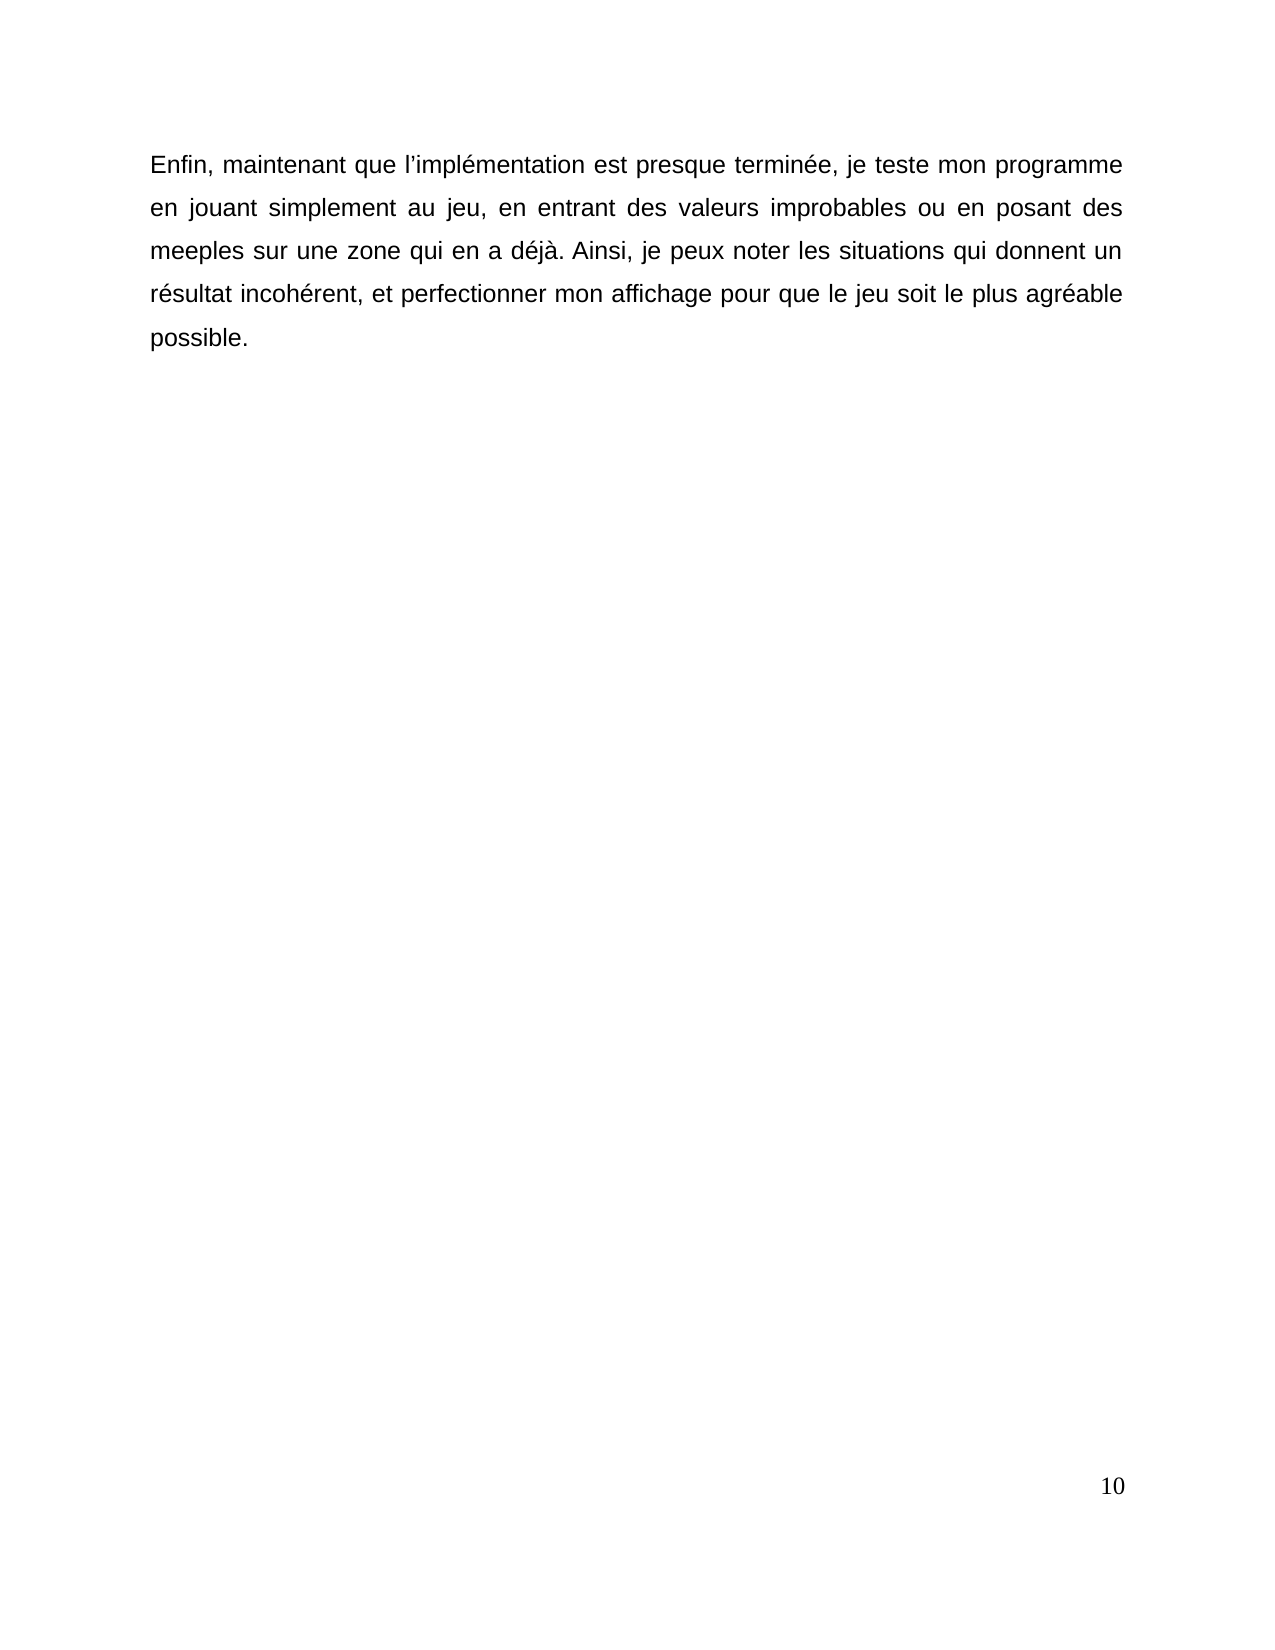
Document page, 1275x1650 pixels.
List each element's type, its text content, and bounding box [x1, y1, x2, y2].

text Enfin, maintenant que l’implémentation est presque terminée, je teste mon programme en jouant simplement au jeu, en entrant des valeurs improbables ou en posant des meeples sur une zone qui en a déjà. Ainsi, je peux noter les situations qui donnent un résultat incohérent, et perfectionner mon affichage pour que le jeu soit le plus agréable possible. [150, 150, 1125, 351]
